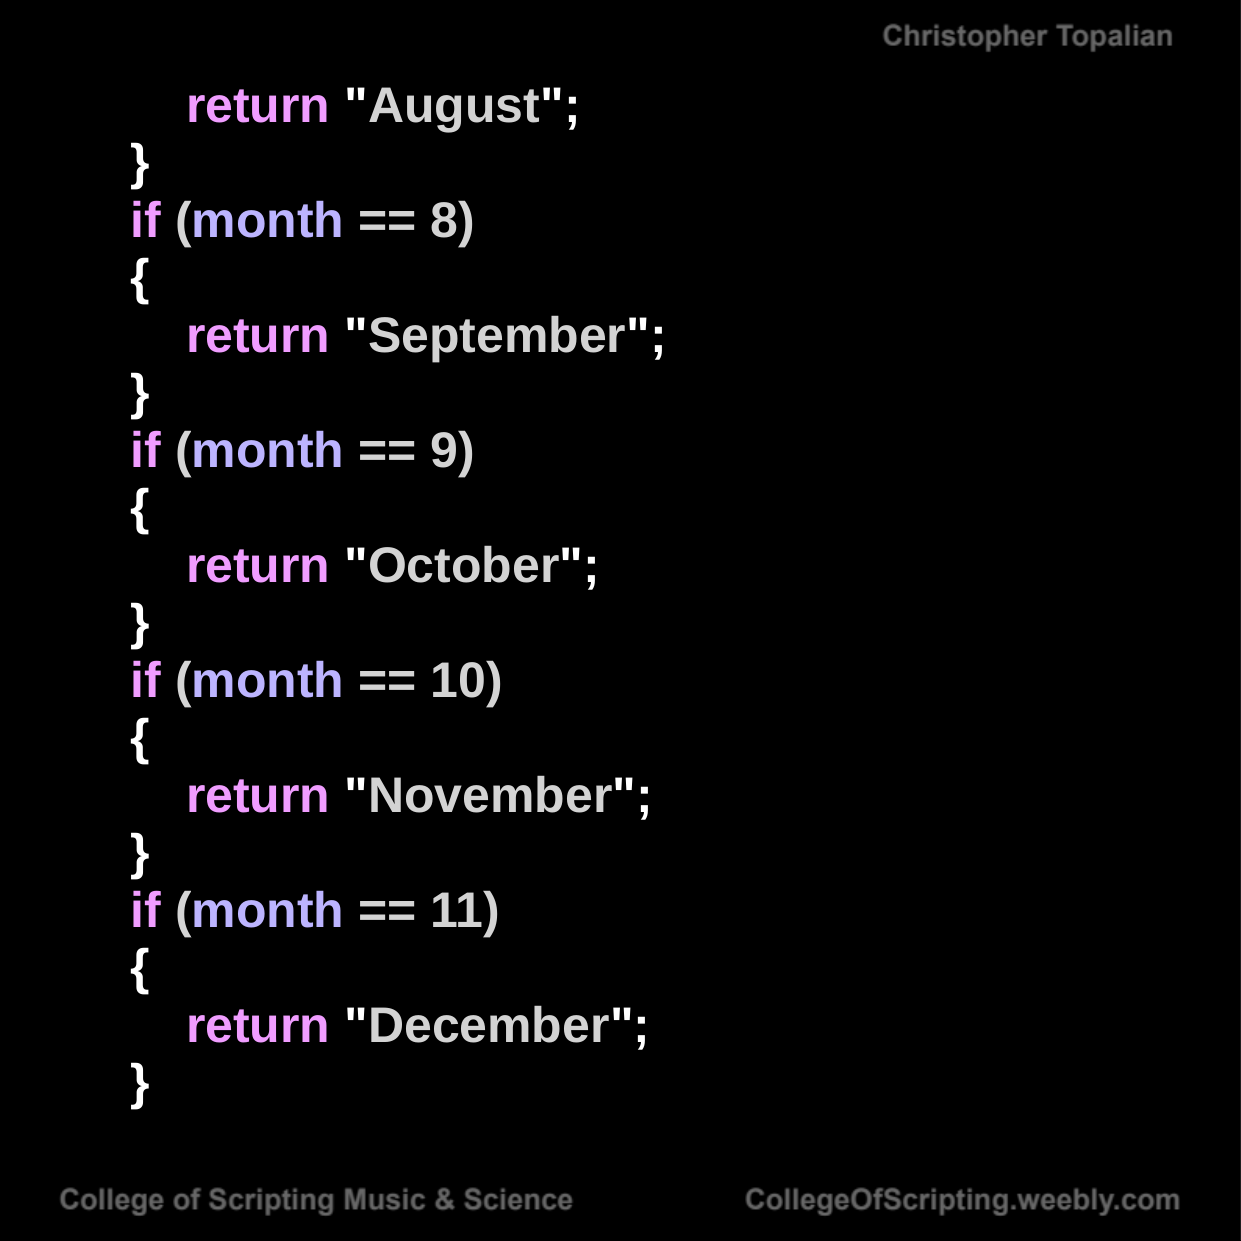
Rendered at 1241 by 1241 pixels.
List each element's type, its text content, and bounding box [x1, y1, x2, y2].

text if (month == 10) [75, 650, 1166, 707]
text { [75, 707, 1166, 765]
text } [75, 1052, 1166, 1110]
text if (month == 8) [75, 190, 1166, 247]
text { [75, 247, 1166, 305]
text { [75, 477, 1166, 535]
text return "August"; [75, 75, 1166, 132]
text return "December"; [75, 995, 1166, 1052]
text if (month == 9) [75, 420, 1166, 477]
text if (month == 11) [75, 880, 1166, 937]
text } [75, 132, 1166, 190]
text } [75, 592, 1166, 650]
text } [75, 362, 1166, 420]
text { [75, 937, 1166, 995]
text return "November"; [75, 765, 1166, 822]
text return "October"; [75, 535, 1166, 592]
text } [75, 822, 1166, 880]
text return "September"; [75, 305, 1166, 362]
